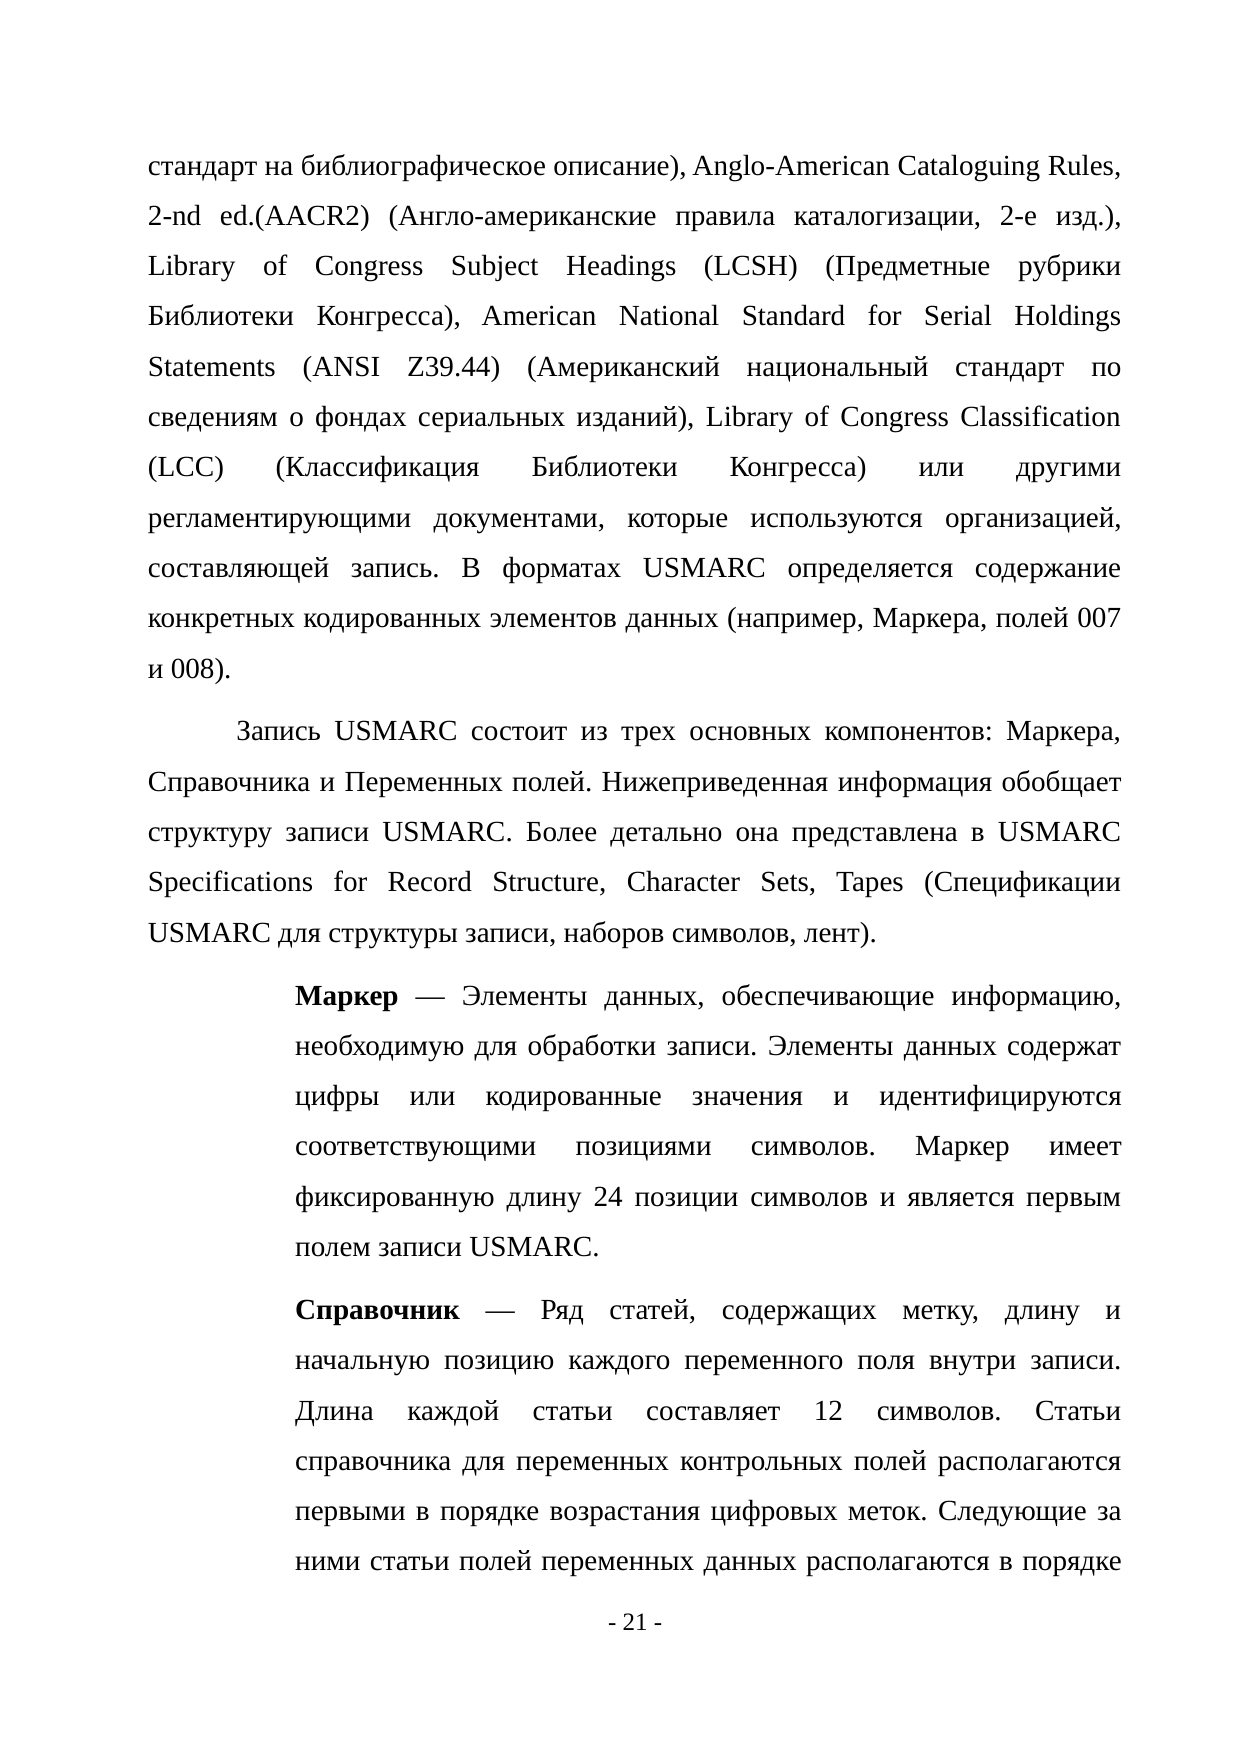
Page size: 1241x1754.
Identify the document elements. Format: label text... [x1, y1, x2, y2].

text стандарт на библиографическое описание), Anglo-American Cataloguing Rules, 2-nd ed.(AACR2) (Англо-американские правила каталогизации, 2-е изд.), Library of Congress Subject Headings (LCSH) (Предметные рубрики Библиотеки Конгресса), American National Standard for Serial Holdings Statements (ANSI Z39.44) (Американский национальный стандарт по сведениям о фондах сериальных изданий), Library of Congress Classification (LCC) (Классификация Библиотеки Конгресса) или другими регламентирующими документами, которые используются организацией, составляющей запись. В форматах USMARC определяется содержание конкретных кодированных элементов данных (например, Маркера, полей 007 и 008). [148, 148, 1122, 684]
list Справочник — Ряд статей, содержащих метку, длину и начальную позицию каждого переменного поля внутри записи. Длина каждой статьи составляет 12 символов. Статьи справочника для переменных контрольных полей располагаются первыми в порядке возрастания цифровых меток. Следующие за ними статьи полей переменных данных располагаются в порядке [265, 1292, 1122, 1577]
list Маркер — Элементы данных, обеспечивающие информацию, необходимую для обработки записи. Элементы данных содержат цифры или кодированные значения и идентифицируются соответствующими позициями символов. Маркер имеет фиксированную длину 24 позиции символов и является первым полем записи USMARC. [265, 978, 1122, 1263]
text Запись USMARC состоит из трех основных компонентов: Маркера, Справочника и Переменных полей. Нижеприведенная информация обобщает структуру записи USMARC. Более детально она представлена в USMARC Specifications for Record Structure, Character Sets, Tapes (Спецификации USMARC для структуры записи, наборов символов, лент). [148, 713, 1122, 948]
